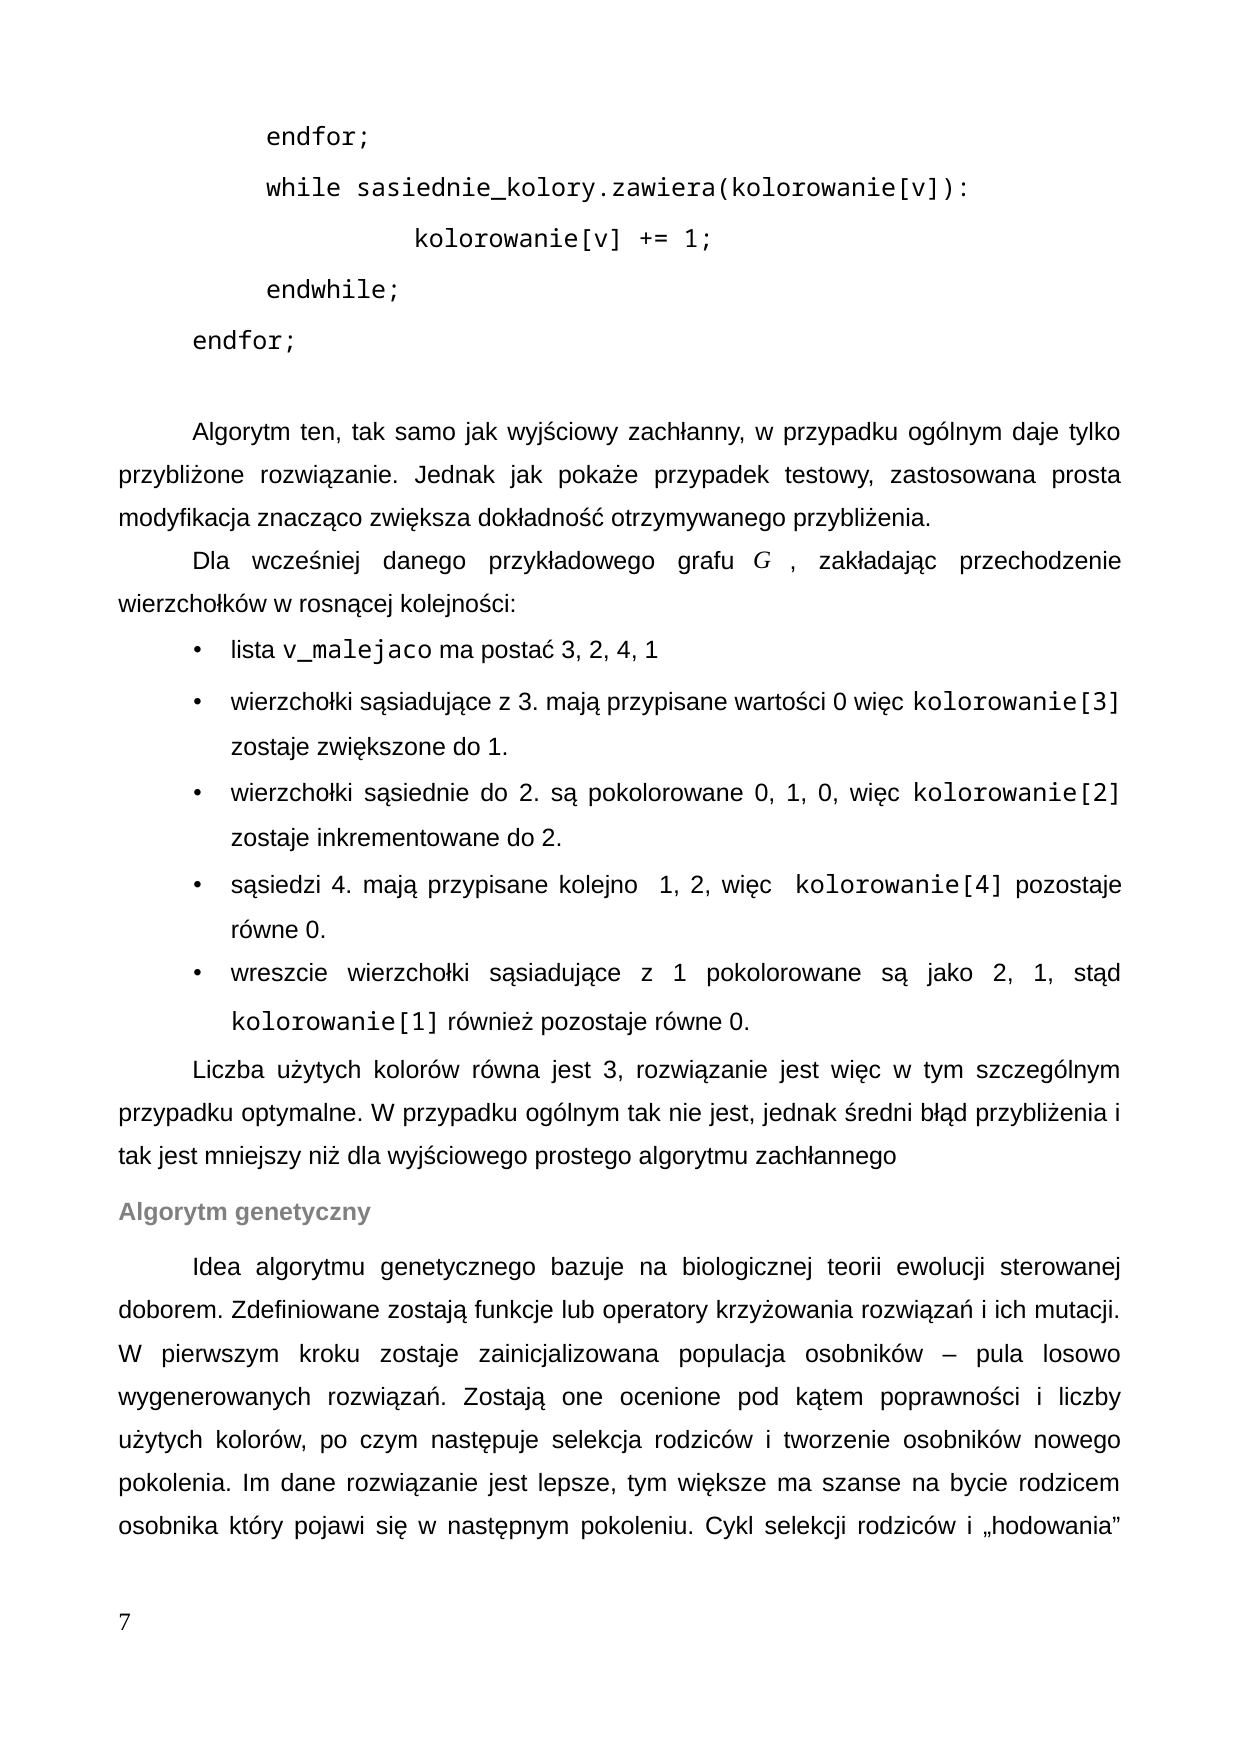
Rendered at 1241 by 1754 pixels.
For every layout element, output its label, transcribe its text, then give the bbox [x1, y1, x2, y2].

text while sasiednie_kolory.zawiera(kolorowanie[v]): [118, 169, 1122, 203]
subtitle Algorytm genetyczny [118, 1197, 1122, 1225]
subtitle sąsiedzi 4. mają przypisane kolejno 1, 2, więc kolorowanie[4] pozostaje równe 0. [193, 866, 1122, 943]
subtitle lista v_malejaco ma postać 3, 2, 4, 1 [193, 632, 1122, 666]
subtitle Dla wcześniej danego przykładowego grafu, zakładając przechodzenie wierzchołków w rosnącej kolejności: [118, 546, 1122, 618]
subtitle Liczba użytych kolorów równa jest 3, rozwiązanie jest więc w tym szczególnym przypadku optymalne. W przypadku ogólnym tak nie jest, jednak średni błąd przybliżenia i tak jest mniejszy niż dla wyjściowego prostego algorytmu zachłannego [118, 1055, 1122, 1170]
text Algorytm ten, tak samo jak wyjściowy zachłanny, w przypadku ogólnym daje tylko przybliżone rozwiązanie. Jednak jak pokaże przypadek testowy, zastosowana prosta modyfikacja znacząco zwiększa dokładność otrzymywanego przybliżenia. [118, 416, 1122, 531]
subtitle wierzchołki sąsiednie do 2. są pokolorowane 0, 1, 0, więc kolorowanie[2] zostaje inkrementowane do 2. [193, 775, 1122, 852]
subtitle wreszcie wierzchołki sąsiadujące z 1 pokolorowane są jako 2, 1, stąd kolorowanie[1] również pozostaje równe 0. [193, 958, 1122, 1038]
text Idea algorytmu genetycznego bazuje na biologicznej teorii ewolucji sterowanej doborem. Zdefiniowane zostają funkcje lub operatory krzyżowania rozwiązań i ich mutacji. W pierwszym kroku zostaje zainicjalizowana populacja osobników – pula losowo wygenerowanych rozwiązań. Zostają one ocenione pod kątem poprawności i liczby użytych kolorów, po czym następuje selekcja rodziców i tworzenie osobników nowego pokolenia. Im dane rozwiązanie jest lepsze, tym większe ma szanse na bycie rodzicem osobnika który pojawi się w następnym pokoleniu. Cykl selekcji rodziców i „hodowania” [118, 1252, 1122, 1540]
text endfor; [118, 322, 1122, 356]
text endfor; [118, 118, 1122, 152]
text kolorowanie[v] += 1; [118, 220, 1122, 254]
subtitle wierzchołki sąsiadujące z 3. mają przypisane wartości 0 więc kolorowanie[3] zostaje zwiększone do 1. [193, 683, 1122, 760]
text endwhile; [118, 271, 1122, 305]
